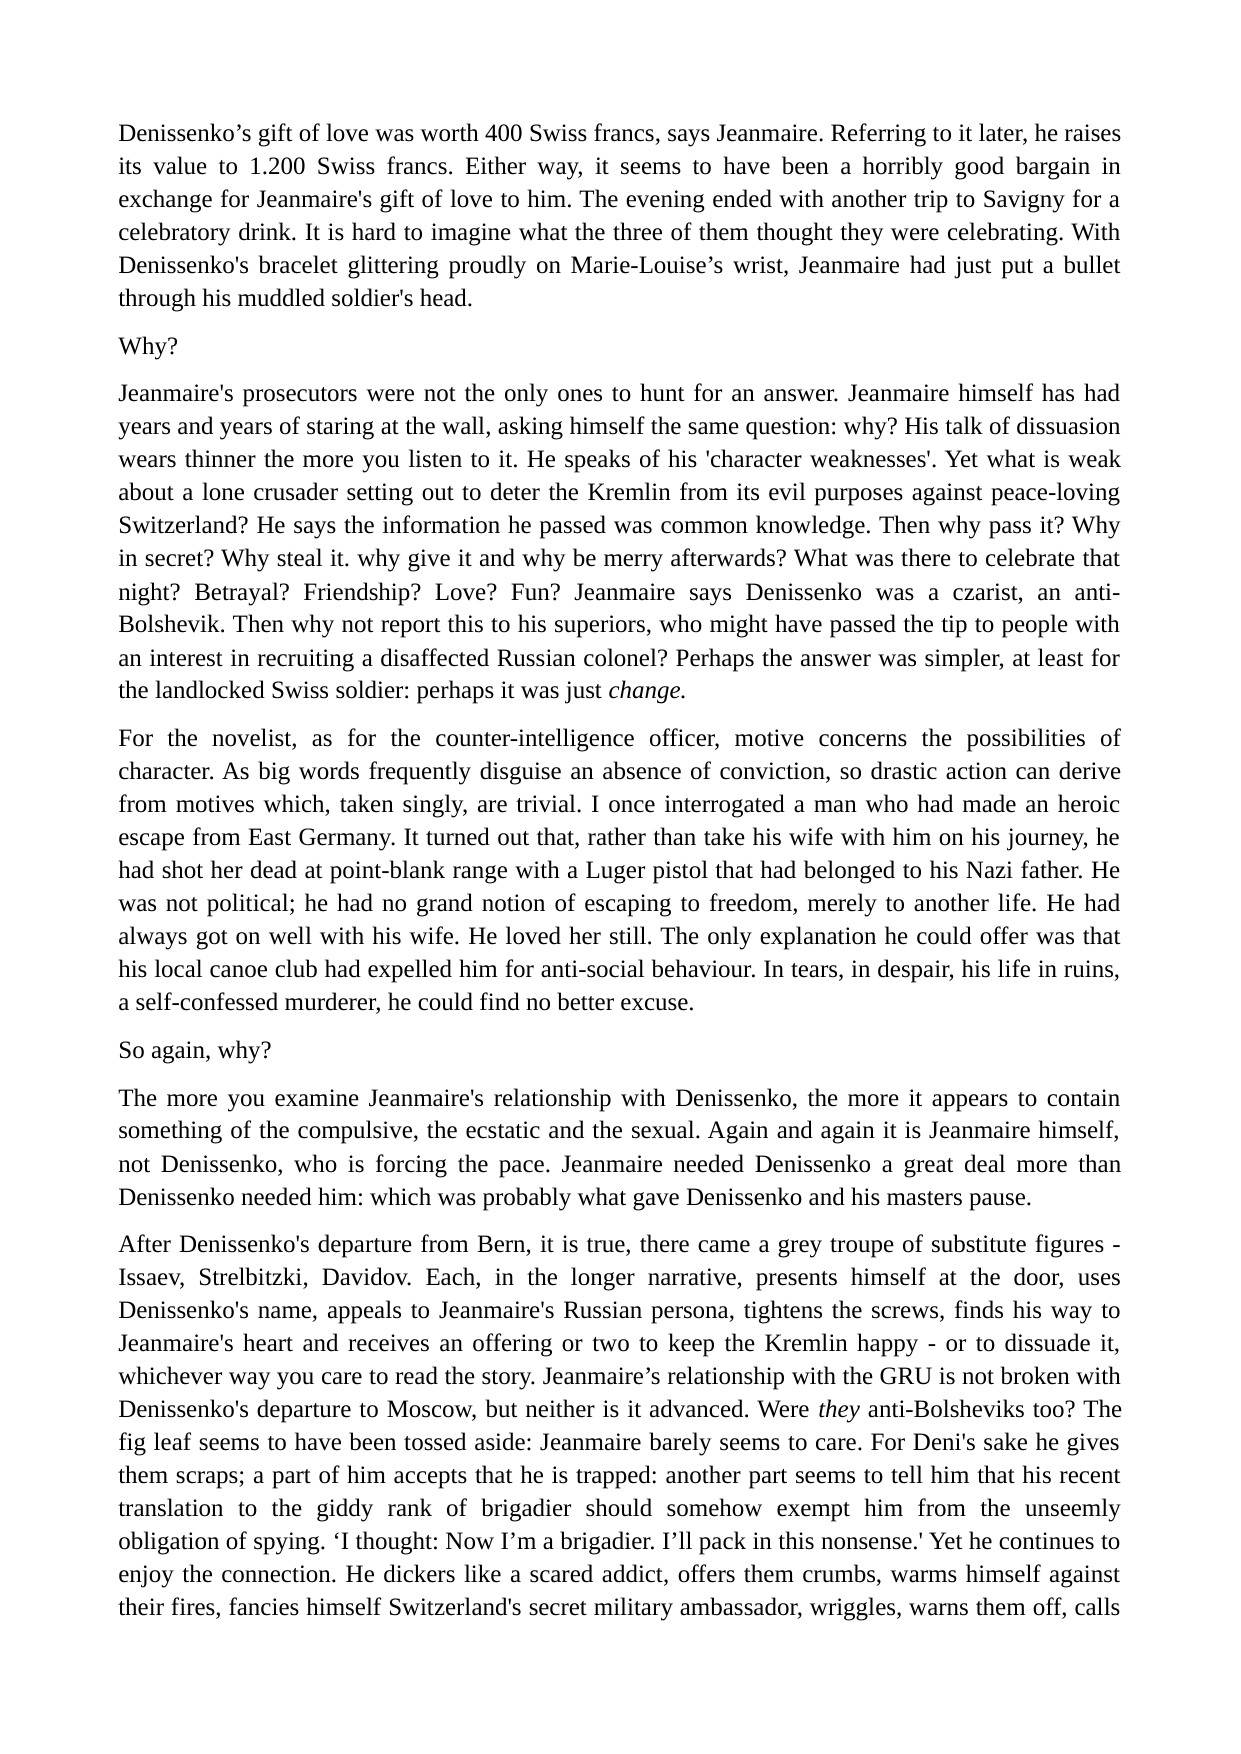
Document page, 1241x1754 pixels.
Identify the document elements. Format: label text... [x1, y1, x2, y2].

text The more you examine Jeanmaire's relationship with Denissenko, the more it appears to contain something of the compulsive, the ecstatic and the sexual. Again and again it is Jeanmaire himself, not Denissenko, who is forcing the pace. Jeanmaire needed Denissenko a great deal more than Denissenko needed him: which was probably what gave Denissenko and his masters pause. [118, 1083, 1122, 1210]
text So again, why? [118, 1035, 1122, 1064]
text For the novelist, as for the counter-intelligence officer, motive concerns the possibilities of character. As big words frequently disguise an absence of conviction, so drastic action can derive from motives which, taken singly, are trivial. I once interrogated a man who had made an heroic escape from East Germany. It turned out that, rather than take his wife with him on his journey, he had shot her dead at point-blank range with a Luger pistol that had belonged to his Nazi father. He was not political; he had no grand notion of escaping to freedom, merely to another life. He had always got on well with his wife. He loved her still. The only explanation he could offer was that his local canoe club had expelled him for anti-social behaviour. In tears, in despair, his life in ruins, a self-confessed murderer, he could find no better excuse. [118, 723, 1122, 1016]
text Denissenko’s gift of love was worth 400 Swiss francs, says Jeanmaire. Referring to it later, he raises its value to 1.200 Swiss francs. Either way, it seems to have been a horribly good bargain in exchange for Jeanmaire's gift of love to him. The evening ended with another trip to Savigny for a celebratory drink. It is hard to imagine what the three of them thought they were celebrating. With Denissenko's bracelet glittering proudly on Marie-Louise’s wrist, Jeanmaire had just put a bullet through his muddled soldier's head. [118, 118, 1122, 312]
text Jeanmaire's prosecutors were not the only ones to hunt for an answer. Jeanmaire himself has had years and years of staring at the wall, asking himself the same question: why? His talk of dissuasion wears thinner the more you listen to it. He speaks of his 'character weaknesses'. Yet what is weak about a lone crusader setting out to deter the Kremlin from its evil purposes against peace-loving Switzerland? He says the information he passed was common knowledge. Then why pass it? Why in secret? Why steal it. why give it and why be merry afterwards? What was there to celebrate that night? Betrayal? Friendship? Love? Fun? Jeanmaire says Denissenko was a czarist, an anti-Bolshevik. Then why not report this to his superiors, who might have passed the tip to people with an interest in recruiting a disaffected Russian colonel? Perhaps the answer was simpler, at least for the landlocked Swiss soldier: perhaps it was just change. [118, 378, 1122, 704]
text Why? [118, 331, 1122, 359]
text After Denissenko's departure from Bern, it is true, there came a grey troupe of substitute figures - Issaev, Strelbitzki, Davidov. Each, in the longer narrative, presents himself at the door, uses Denissenko's name, appeals to Jeanmaire's Russian persona, tightens the screws, finds his way to Jeanmaire's heart and receives an offering or two to keep the Kremlin happy - or to dissuade it, whichever way you care to read the story. Jeanmaire’s relationship with the GRU is not broken with Denissenko's departure to Moscow, but neither is it advanced. Were they anti-Bolsheviks too? The fig leaf seems to have been tossed aside: Jeanmaire barely seems to care. For Deni's sake he gives them scraps; a part of him accepts that he is trapped: another part seems to tell him that his recent translation to the giddy rank of brigadier should somehow exempt him from the unseemly obligation of spying. ‘I thought: Now I’m a brigadier. I’ll pack in this nonsense.' Yet he continues to enjoy the connection. He dickers like a scared addict, offers them crumbs, warms himself against their fires, fancies himself Switzerland's secret military ambassador, wriggles, warns them off, calls [118, 1229, 1122, 1621]
